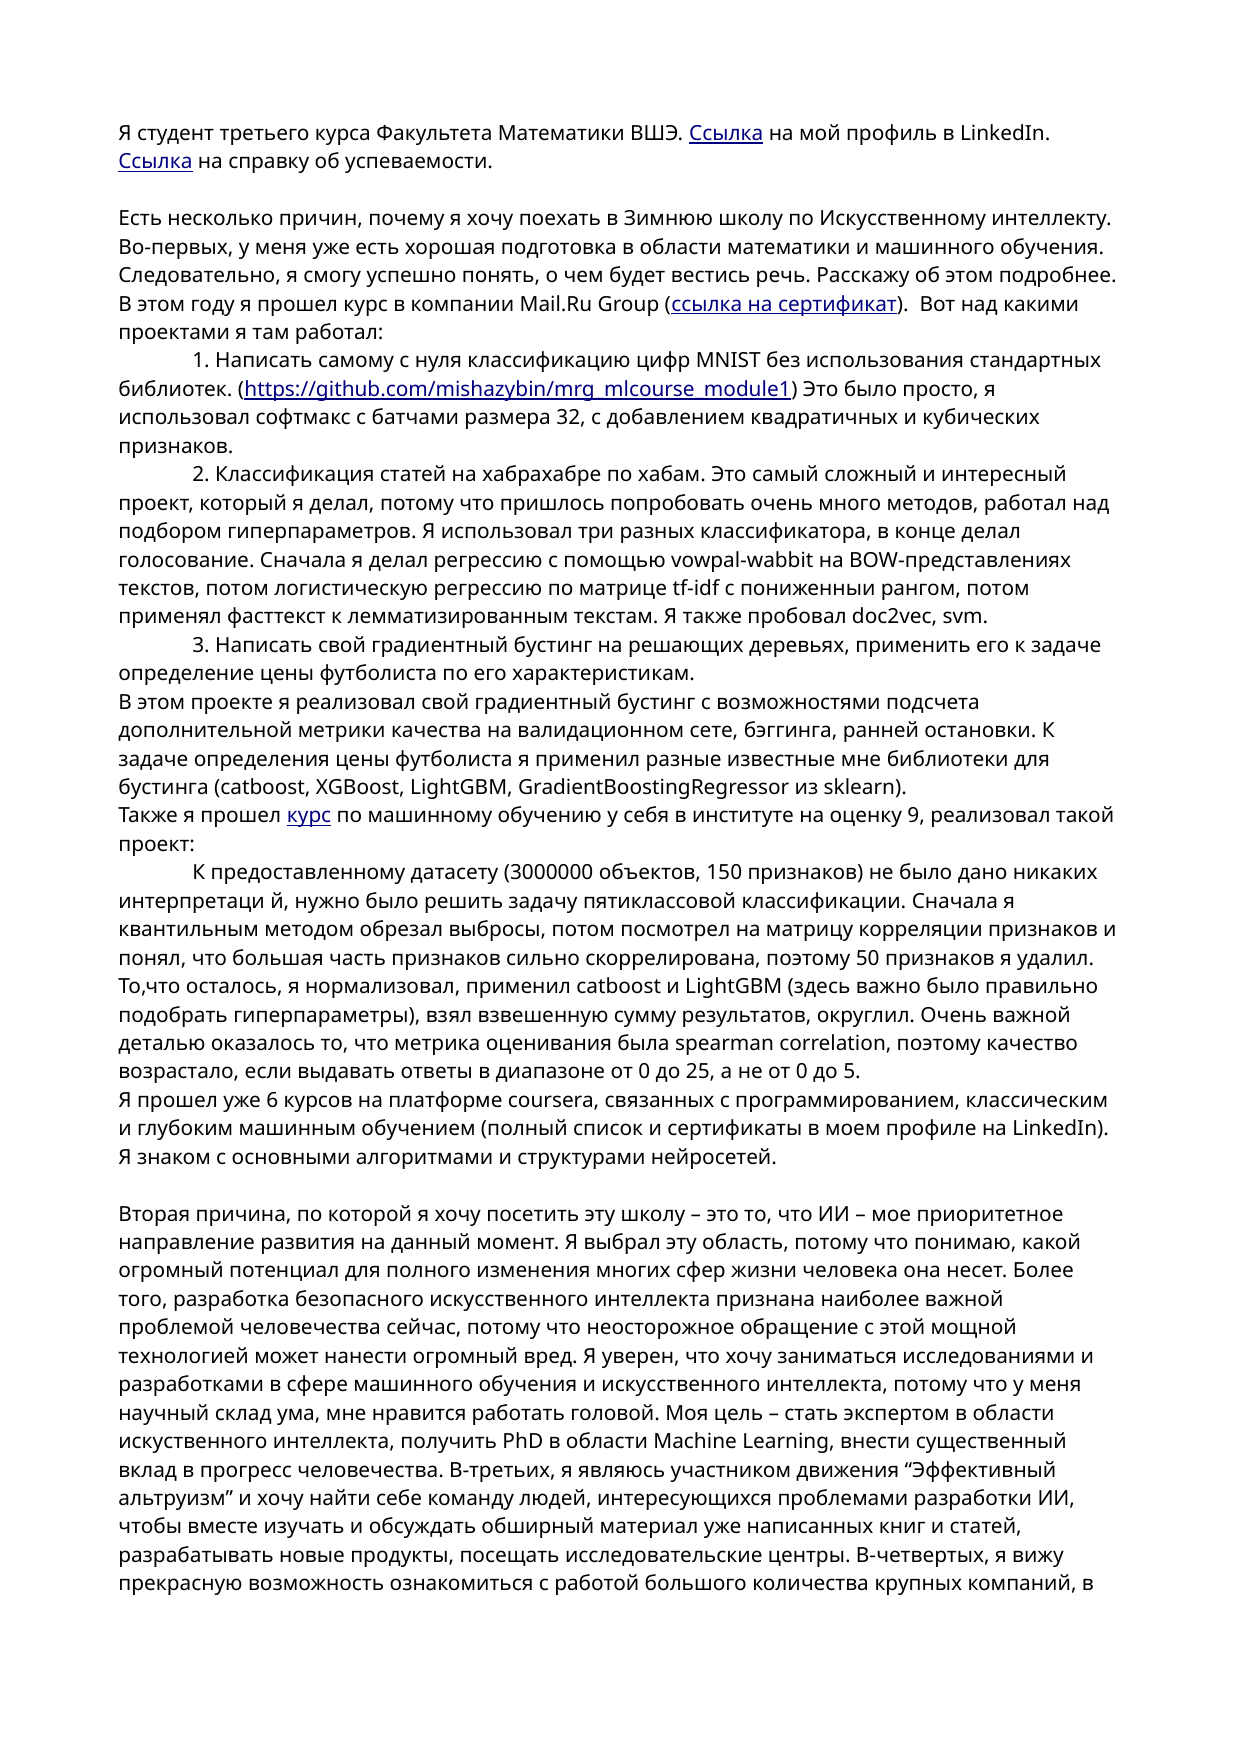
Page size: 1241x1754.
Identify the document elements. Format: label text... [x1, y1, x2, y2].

text Я cтудент третьего курса Факультета Математики ВШЭ. Ссылка на мой профиль в LinkedIn. Ссылка на справку об успеваемости. [118, 118, 1122, 175]
text Вторая причина, по которой я хочу посетить эту школу – это то, что ИИ – мое приоритетное направление развития на данный момент. Я выбрал эту область, потому что понимаю, какой огромный потенциал для полного изменения многих сфер жизни человека она несет. Более того, разработка безопасного искусственного интеллекта признана наиболее важной проблемой человечества сейчас, потому что неосторожное обращение с этой мощной технологией может нанести огромный вред. Я уверен, что хочу заниматься исследованиями и разработками в сфере машинного обучения и искусственного интеллекта, потому что у меня научный склад ума, мне нравится работать головой. Моя цель – стать экспертом в области искуственного интеллекта, получить PhD в области Machine Learning, внести существенный вклад в прогресс человечества. В-третьих, я являюсь участником движения “Эффективный альтруизм” и хочу найти себе команду людей, интересующихся проблемами разработки ИИ, чтобы вместе изучать и обсуждать обширный материал уже написанных книг и статей, разрабатывать новые продукты, посещать исследовательские центры. В-четвертых, я вижу прекрасную возможность ознакомиться с работой большого количества крупных компаний, в [118, 1170, 1122, 1597]
text Есть несколько причин, почему я хочу поехать в Зимнюю школу по Искусственному интеллекту. Во-первых, у меня уже есть хорошая подготовка в области математики и машинного обучения. Следовательно, я смогу успешно понять, о чем будет вестись речь. Расскажу об этом подробнее. В этом году я прошел курс в компании Mail.Ru Group (ссылка на сертификат). Вот над какими проектами я там работал: 1. Написать самому с нуля классификацию цифр MNIST без использования стандартных библиотек. (https://github.com/mishazybin/mrg_mlcourse_module1) Это было просто, я использовал софтмакс с батчами размера 32, с добавлением квадратичных и кубических признаков. 2. Классификация статей на хабрахабре по хабам. Это самый сложный и интересный проект, который я делал, потому что пришлось попробовать очень много методов, работал над подбором гиперпараметров. Я использовал три разных классификатора, в конце делал голосование. Сначала я делал регрессию с помощью vowpal-wabbit на BOW-представлениях текстов, потом логистическую регрессию по матрице tf-idf с пониженныи рангом, потом применял фасттекст к лемматизированным текстам. Я также пробовал doc2vec, svm. 3. Написать свой градиентный бустинг на решающих деревьях, применить его к задаче определение цены футболиста по его характеристикам. В этом проекте я реализовал свой градиентный бустинг с возможностями подсчета дополнительной метрики качества на валидационном сете, бэггинга, ранней остановки. К задаче определения цены футболиста я применил разные известные мне библиотеки для бустинга (catboost, XGBoost, LightGBM, GradientBoostingRegressor из sklearn). Также я прошел курс по машинному обучению у себя в институте на оценку 9, реализовал такой проект: К предоставленному датасету (3000000 объектов, 150 признаков) не было дано никаких интерпретаци й, нужно было решить задачу пятиклассовой классификации. Сначала я квантильным методом обрезал выбросы, потом посмотрел на матрицу корреляции признаков и понял, что большая часть признаков сильно скоррелирована, поэтому 50 признаков я удалил. То,что осталось, я нормализовал, применил catboost и LightGBM (здесь важно было правильно подобрать гиперпараметры), взял взвешенную сумму результатов, округлил. Очень важной деталью оказалось то, что метрика оценивания была spearman correlation, поэтому качество возрастало, если выдавать ответы в диапазоне от 0 до 25, а не от 0 до 5. Я прошел уже 6 курсов на платформе coursera, связанных с программированием, классическим и глубоким машинным обучением (полный список и сертификаты в моем профиле на LinkedIn). Я знаком с основными алгоритмами и структурами нейросетей. [118, 203, 1122, 1170]
